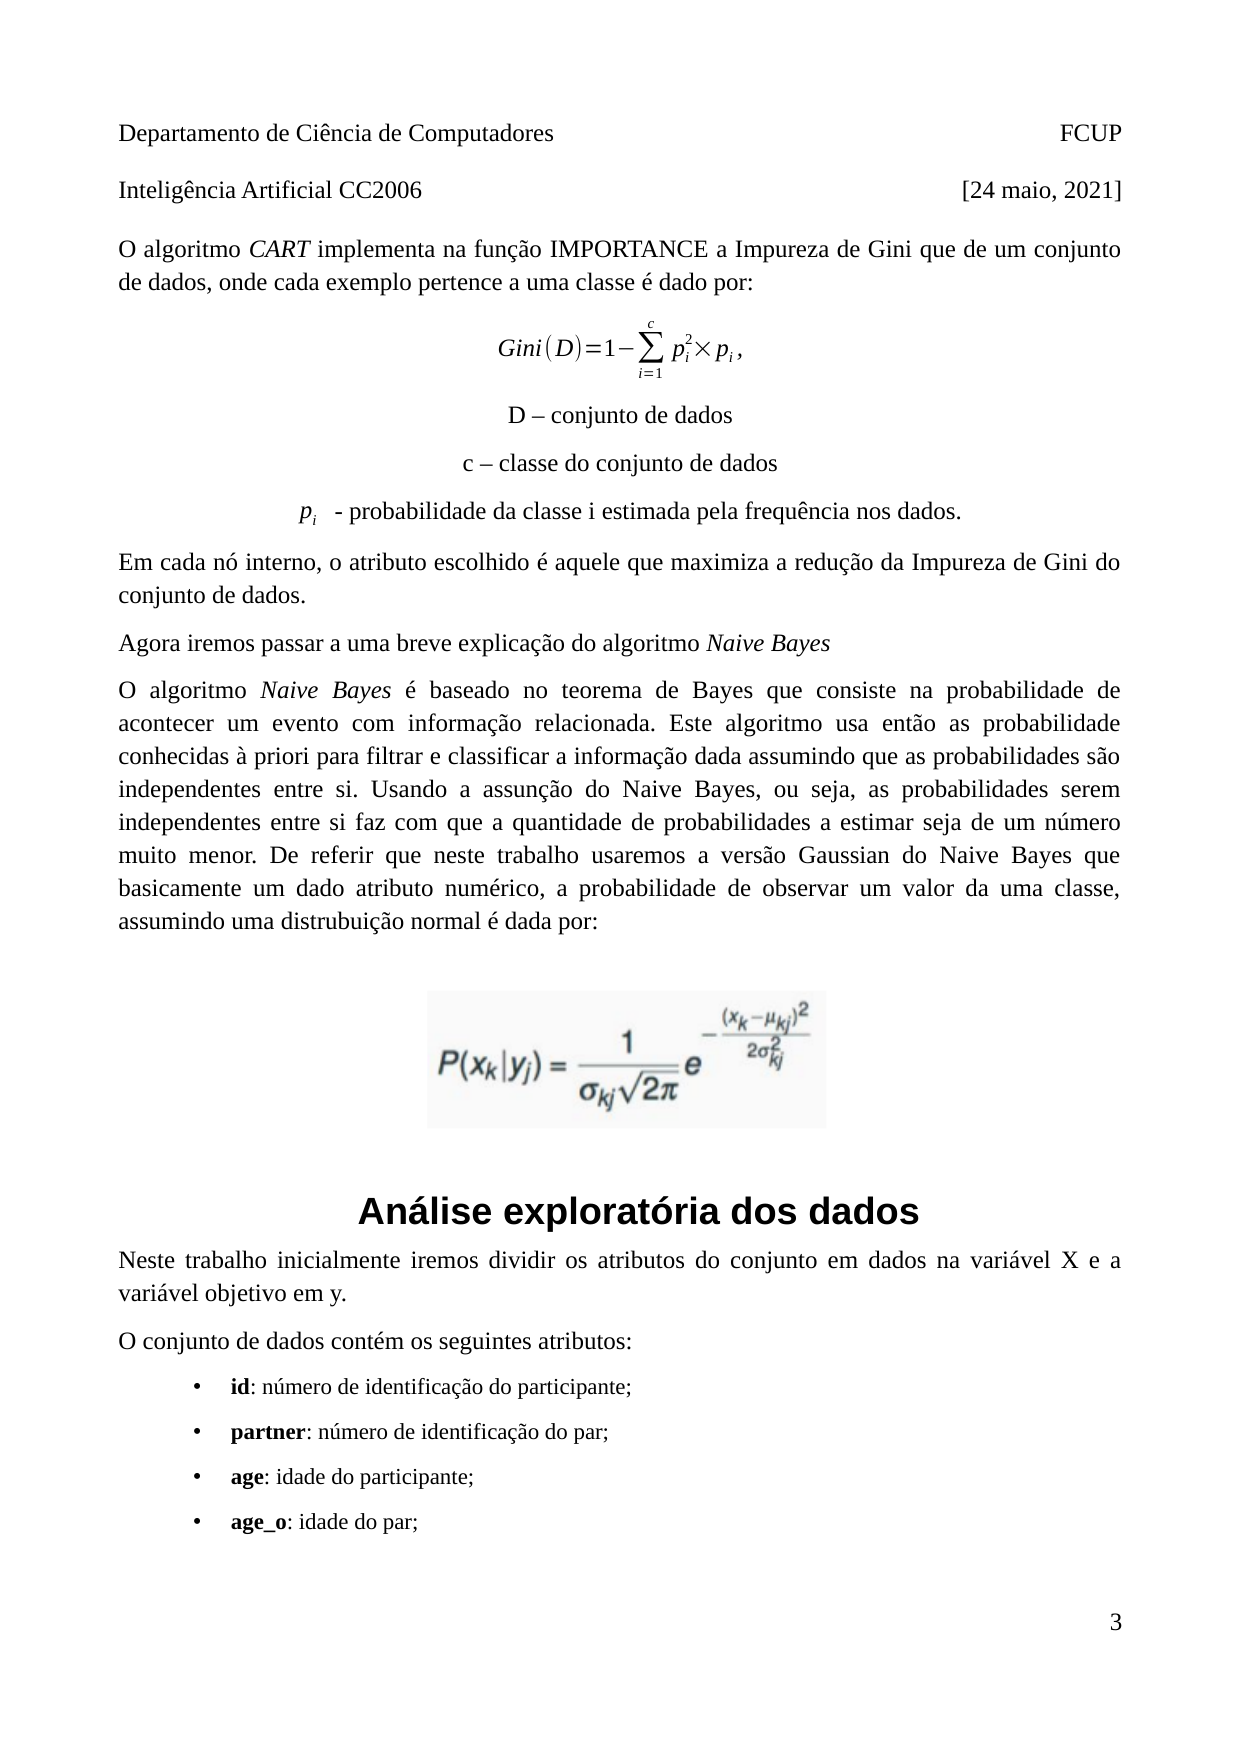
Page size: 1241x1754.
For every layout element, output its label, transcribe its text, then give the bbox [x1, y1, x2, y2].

list id: número de identificação do participante; [193, 1373, 1122, 1400]
subtitle Análise exploratória dos dados [156, 1189, 1122, 1233]
text Agora iremos passar a uma breve explicação do algoritmo Naive Bayes [118, 628, 1122, 656]
list age_o: idade do par; [193, 1508, 1122, 1534]
list age: idade do participante; [193, 1463, 1122, 1489]
text Em cada nó interno, o atributo escolhido é aquele que maximiza a redução da Impureza de Gini do conjunto de dados. [118, 547, 1122, 609]
text O algoritmo Naive Bayes é baseado no teorema de Bayes que consiste na probabilidade de acontecer um evento com informação relacionada. Este algoritmo usa então as probabilidade conhecidas à priori para filtrar e classificar a informação dada assumindo que as probabilidades são independentes entre si. Usando a assunção do Naive Bayes, ou seja, as probabilidades serem independentes entre si faz com que a quantidade de probabilidades a estimar seja de um número muito menor. De referir que neste trabalho usaremos a versão Gaussian do Naive Bayes que basicamente um dado atributo numérico, a probabilidade de observar um valor da uma classe, assumindo uma distrubuição normal é dada por: [118, 675, 1122, 935]
text O conjunto de dados contém os seguintes atributos: [118, 1326, 1122, 1354]
text D – conjunto de dados [118, 401, 1122, 429]
text c – classe do conjunto de dados [118, 448, 1122, 477]
text - probabilidade da classe i estimada pela frequência nos dados. [118, 496, 1122, 528]
list partner: número de identificação do par; [193, 1418, 1122, 1444]
text O algoritmo CART implementa na função IMPORTANCE a Impureza de Gini que de um conjunto de dados, onde cada exemplo pertence a uma classe é dado por: [118, 234, 1122, 296]
text Neste trabalho inicialmente iremos dividir os atributos do conjunto em dados na variável X e a variável objetivo em y. [118, 1245, 1122, 1307]
picture [426, 989, 828, 1135]
